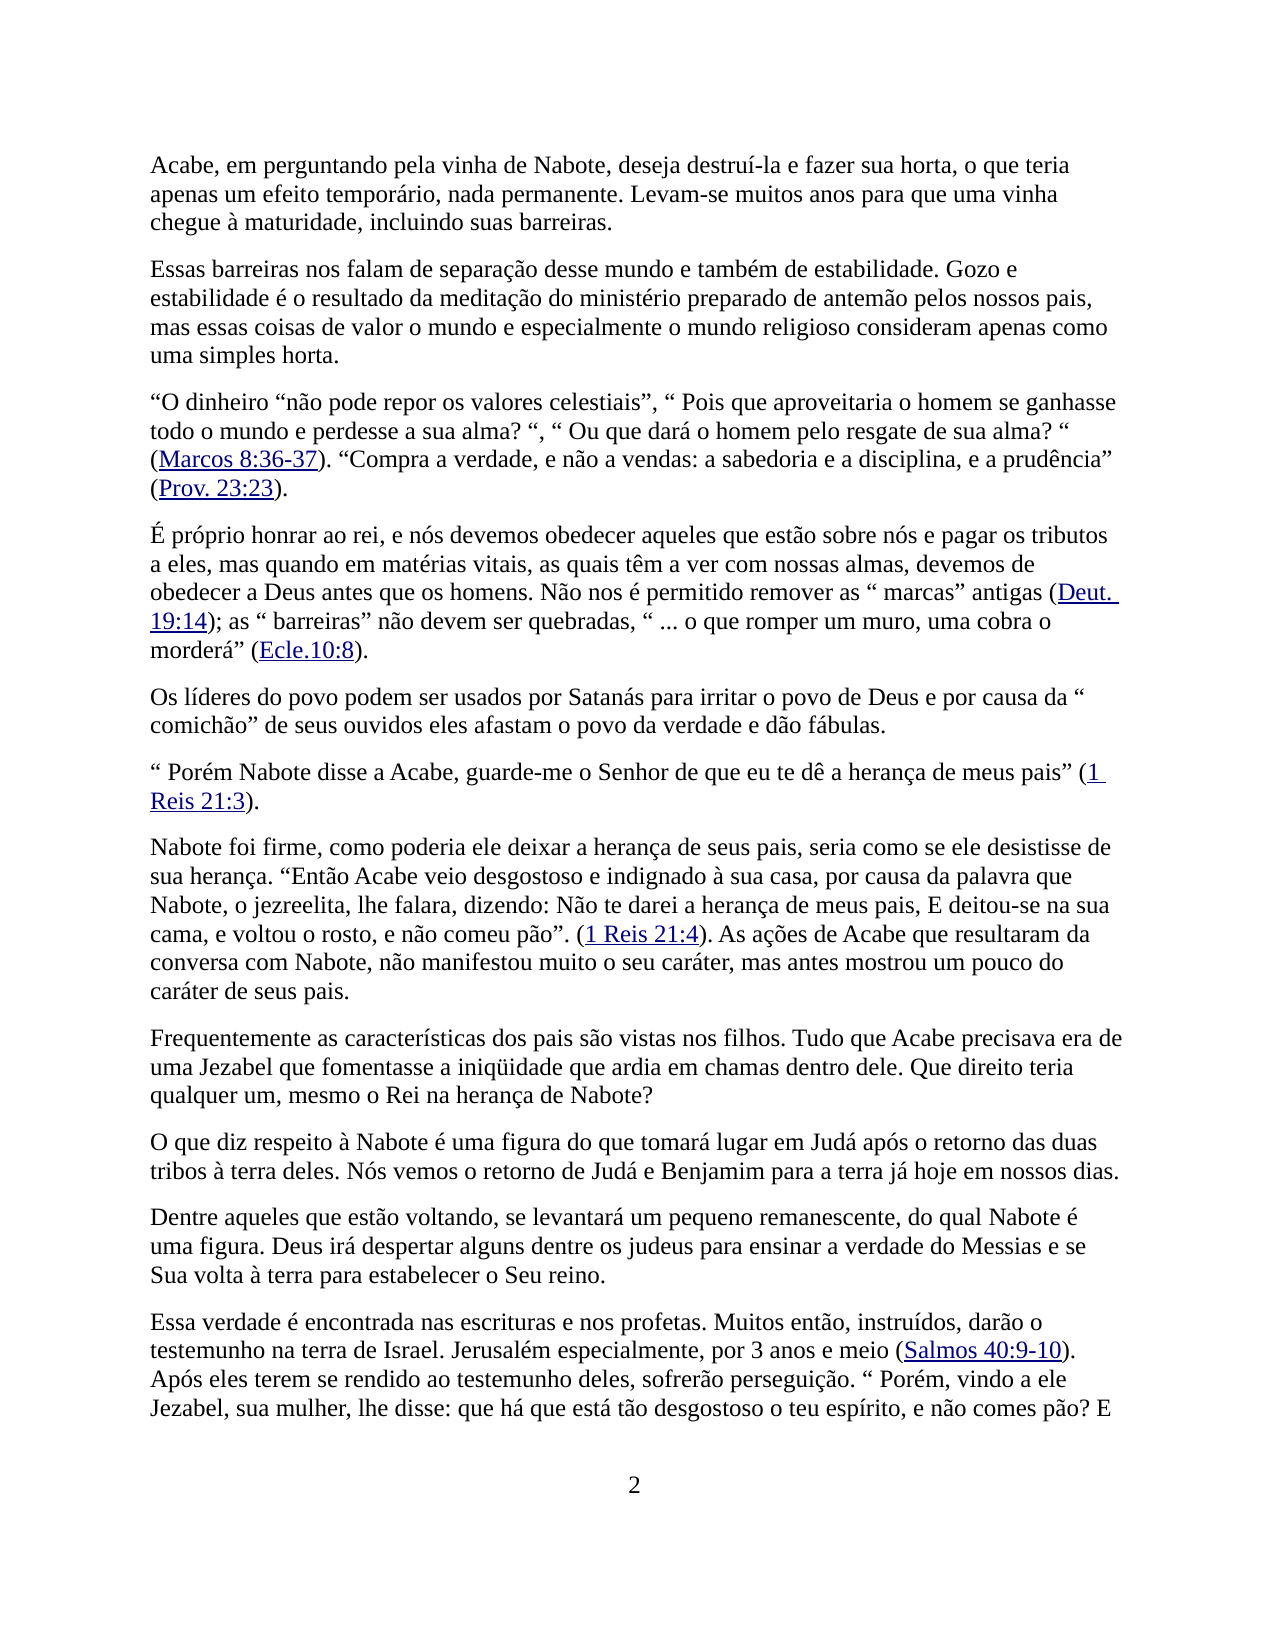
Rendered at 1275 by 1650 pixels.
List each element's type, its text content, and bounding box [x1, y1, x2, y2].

text O que diz respeito à Nabote é uma figura do que tomará lugar em Judá após o retorno das duas tribos à terra deles. Nós vemos o retorno de Judá e Benjamim para a terra já hoje em nossos dias. [150, 1127, 1125, 1184]
text “O dinheiro “não pode repor os valores celestiais”, “ Pois que aproveitaria o homem se ganhasse todo o mundo e perdesse a sua alma? “, “ Ou que dará o homem pelo resgate de sua alma? “ (Marcos 8:36-37). “Compra a verdade, e não a vendas: a sabedoria e a disciplina, e a prudência” (Prov. 23:23). [150, 387, 1125, 502]
text Dentre aqueles que estão voltando, se levantará um pequeno remanescente, do qual Nabote é uma figura. Deus irá despertar alguns dentre os judeus para ensinar a verdade do Messias e se Sua volta à terra para estabelecer o Seu reino. [150, 1202, 1125, 1289]
text “ Porém Nabote disse a Acabe, guarde-me o Senhor de que eu te dê a herança de meus pais” (1 Reis 21:3). [150, 757, 1125, 814]
text É próprio honrar ao rei, e nós devemos obedecer aqueles que estão sobre nós e pagar os tributos a eles, mas quando em matérias vitais, as quais têm a ver com nossas almas, devemos de obedecer a Deus antes que os homens. Não nos é permitido remover as “ marcas” antigas (Deut. 19:14); as “ barreiras” não devem ser quebradas, “ ... o que romper um muro, uma cobra o morderá” (Ecle.10:8). [150, 520, 1125, 664]
text Os líderes do povo podem ser usados por Satanás para irritar o povo de Deus e por causa da “ comichão” de seus ouvidos eles afastam o povo da verdade e dão fábulas. [150, 682, 1125, 739]
text Frequentemente as características dos pais são vistas nos filhos. Tudo que Acabe precisava era de uma Jezabel que fomentasse a iniqüidade que ardia em chamas dentro dele. Que direito teria qualquer um, mesmo o Rei na herança de Nabote? [150, 1023, 1125, 1109]
text Essa verdade é encontrada nas escrituras e nos profetas. Muitos então, instruídos, darão o testemunho na terra de Israel. Jerusalém especialmente, por 3 anos e meio (Salmos 40:9-10). Após eles terem se rendido ao testemunho deles, sofrerão perseguição. “ Porém, vindo a ele Jezabel, sua mulher, lhe disse: que há que está tão desgostoso o teu espírito, e não comes pão? E [150, 1307, 1125, 1422]
text Essas barreiras nos falam de separação desse mundo e também de estabilidade. Gozo e estabilidade é o resultado da meditação do ministério preparado de antemão pelos nossos pais, mas essas coisas de valor o mundo e especialmente o mundo religioso consideram apenas como uma simples horta. [150, 254, 1125, 369]
text Nabote foi firme, como poderia ele deixar a herança de seus pais, seria como se ele desistisse de sua herança. “Então Acabe veio desgostoso e indignado à sua casa, por causa da palavra que Nabote, o jezreelita, lhe falara, dizendo: Não te darei a herança de meus pais, E deitou-se na sua cama, e voltou o rosto, e não comeu pão”. (1 Reis 21:4). As ações de Acabe que resultaram da conversa com Nabote, não manifestou muito o seu caráter, mas antes mostrou um pouco do caráter de seus pais. [150, 832, 1125, 1005]
text Acabe, em perguntando pela vinha de Nabote, deseja destruí-la e fazer sua horta, o que teria apenas um efeito temporário, nada permanente. Levam-se muitos anos para que uma vinha chegue à maturidade, incluindo suas barreiras. [150, 150, 1125, 236]
